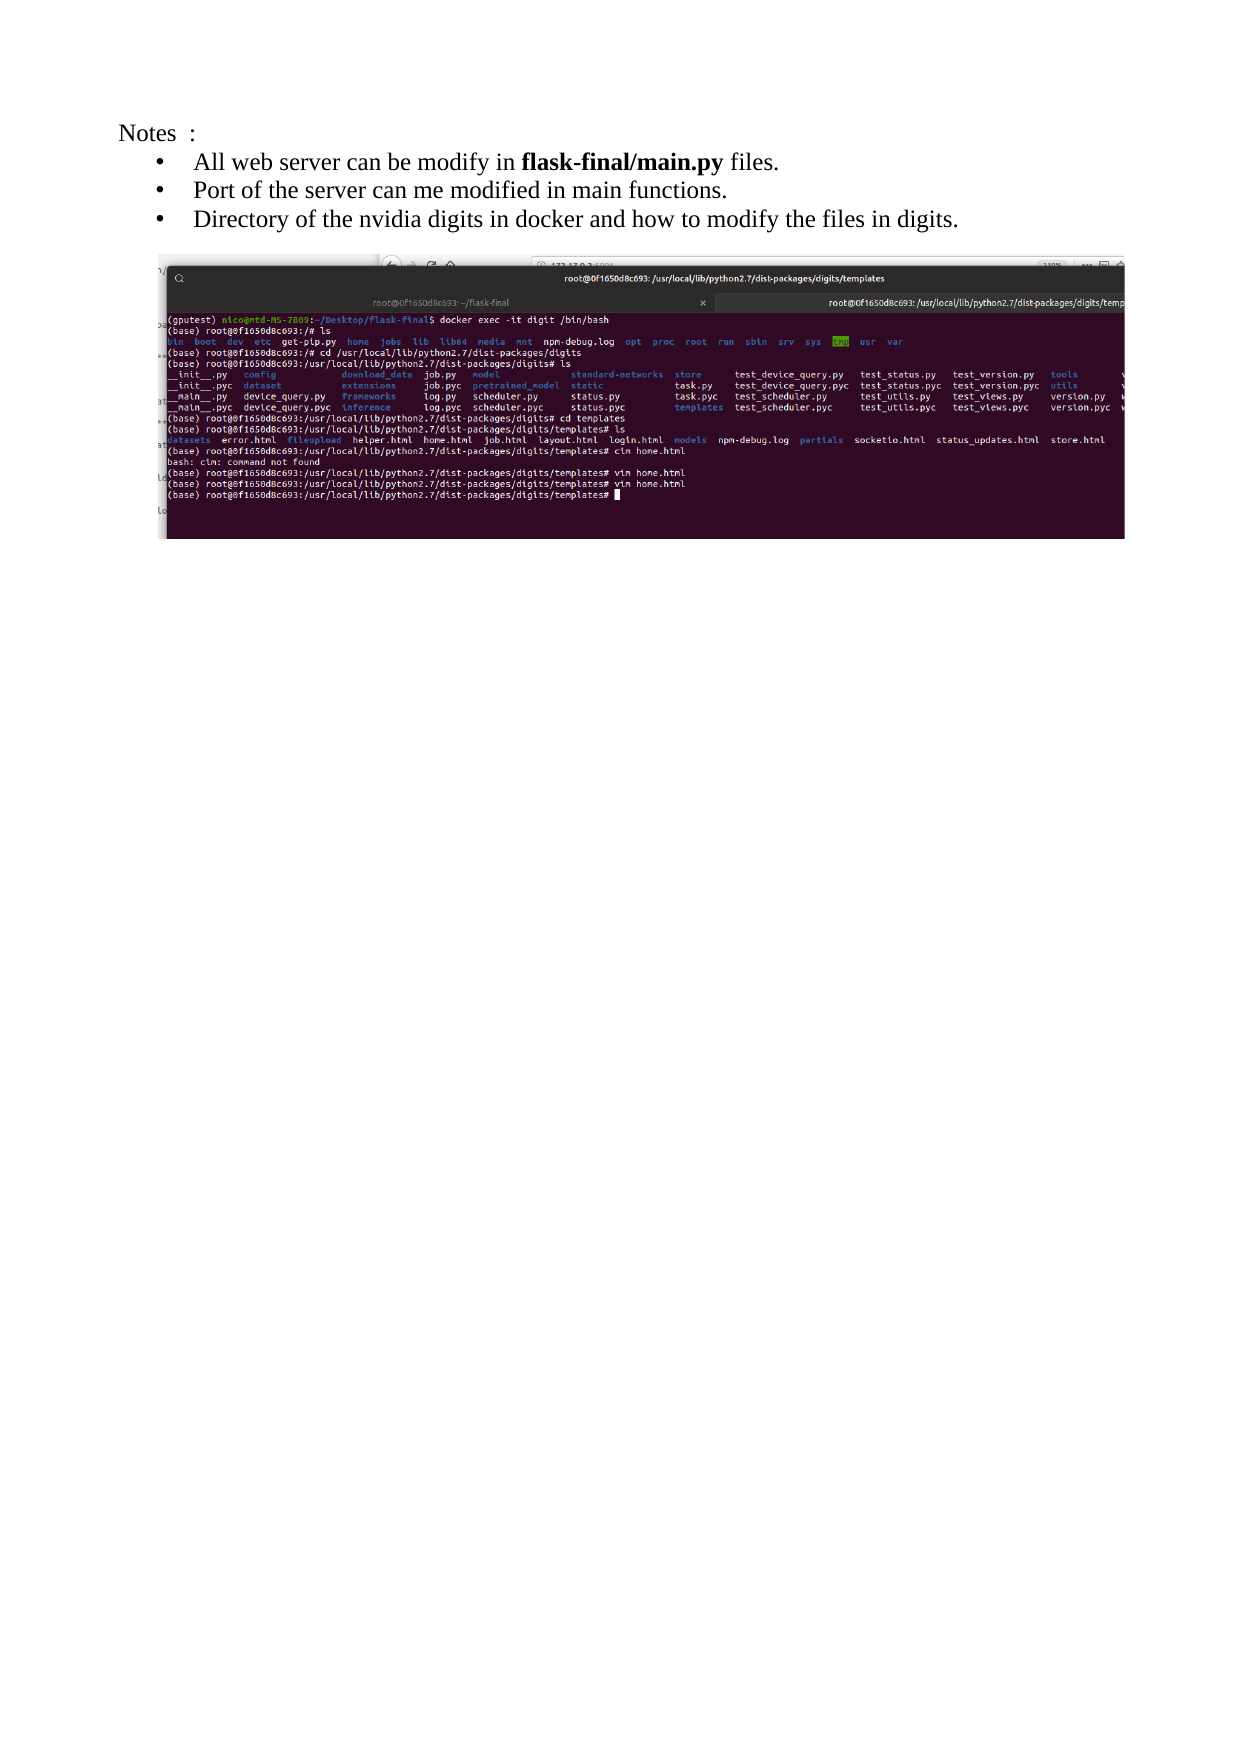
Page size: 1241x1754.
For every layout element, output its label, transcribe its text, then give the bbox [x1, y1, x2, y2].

list Directory of the nvidia digits in docker and how to modify the files in digits. [156, 204, 1122, 233]
list All web server can be modify in flask-final/main.py files. [156, 147, 1122, 176]
picture [158, 254, 1125, 539]
list Port of the server can me modified in main functions. [156, 176, 1122, 204]
text Notes : [118, 118, 1122, 147]
